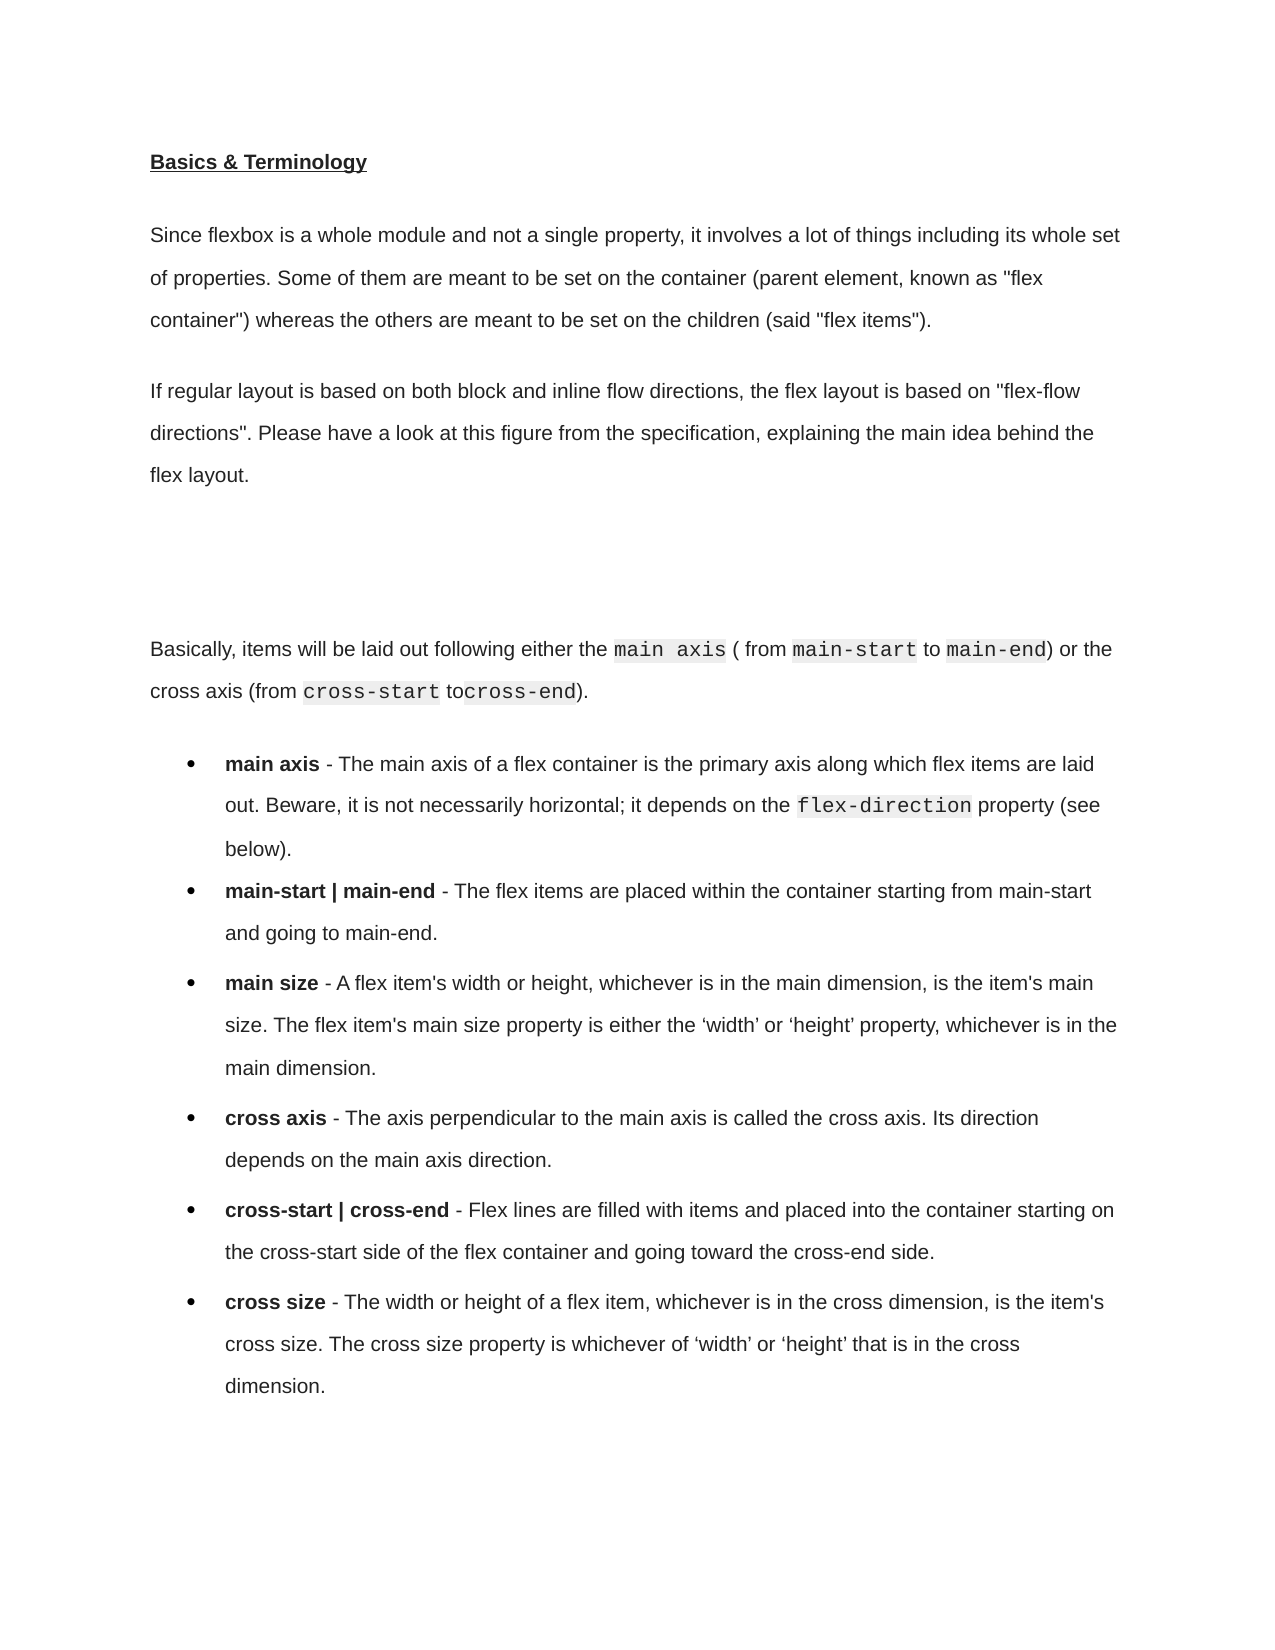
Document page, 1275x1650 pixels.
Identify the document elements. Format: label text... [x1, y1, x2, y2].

list main size - A flex item's width or height, whichever is in the main dimension, is the item's main size. The flex item's main size property is either the ‘width’ or ‘height’ property, whichever is in the main dimension. [187, 953, 1125, 1079]
text Since flexbox is a whole module and not a single property, it involves a lot of things including its whole set of properties. Some of them are meant to be set on the container (parent element, known as "flex container") whereas the others are meant to be set on the children (said "flex items"). [150, 205, 1125, 332]
text Basically, items will be laid out following either the main axis ( from main-start to main-end) or the cross axis (from cross-start tocross-end). [150, 621, 1125, 705]
list cross axis - The axis perpendicular to the main axis is called the cross axis. Its direction depends on the main axis direction. [187, 1087, 1125, 1172]
list main axis - The main axis of a flex container is the primary axis along which flex items are laid out. Beware, it is not necessarily horizontal; it depends on the flex-direction property (see below). [187, 734, 1125, 861]
text If regular layout is based on both block and inline flow directions, the flex layout is based on "flex-flow directions". Please have a look at this figure from the specification, explaining the main idea behind the flex layout. [150, 361, 1125, 487]
subtitle Basics & Terminology [150, 150, 1125, 174]
list main-start | main-end - The flex items are placed within the container starting from main-start and going to main-end. [187, 861, 1125, 945]
list cross size - The width or height of a flex item, whichever is in the cross dimension, is the item's cross size. The cross size property is whichever of ‘width’ or ‘height’ that is in the cross dimension. [187, 1272, 1125, 1398]
list cross-start | cross-end - Flex lines are filled with items and placed into the container starting on the cross-start side of the flex container and going toward the cross-end side. [187, 1179, 1125, 1264]
